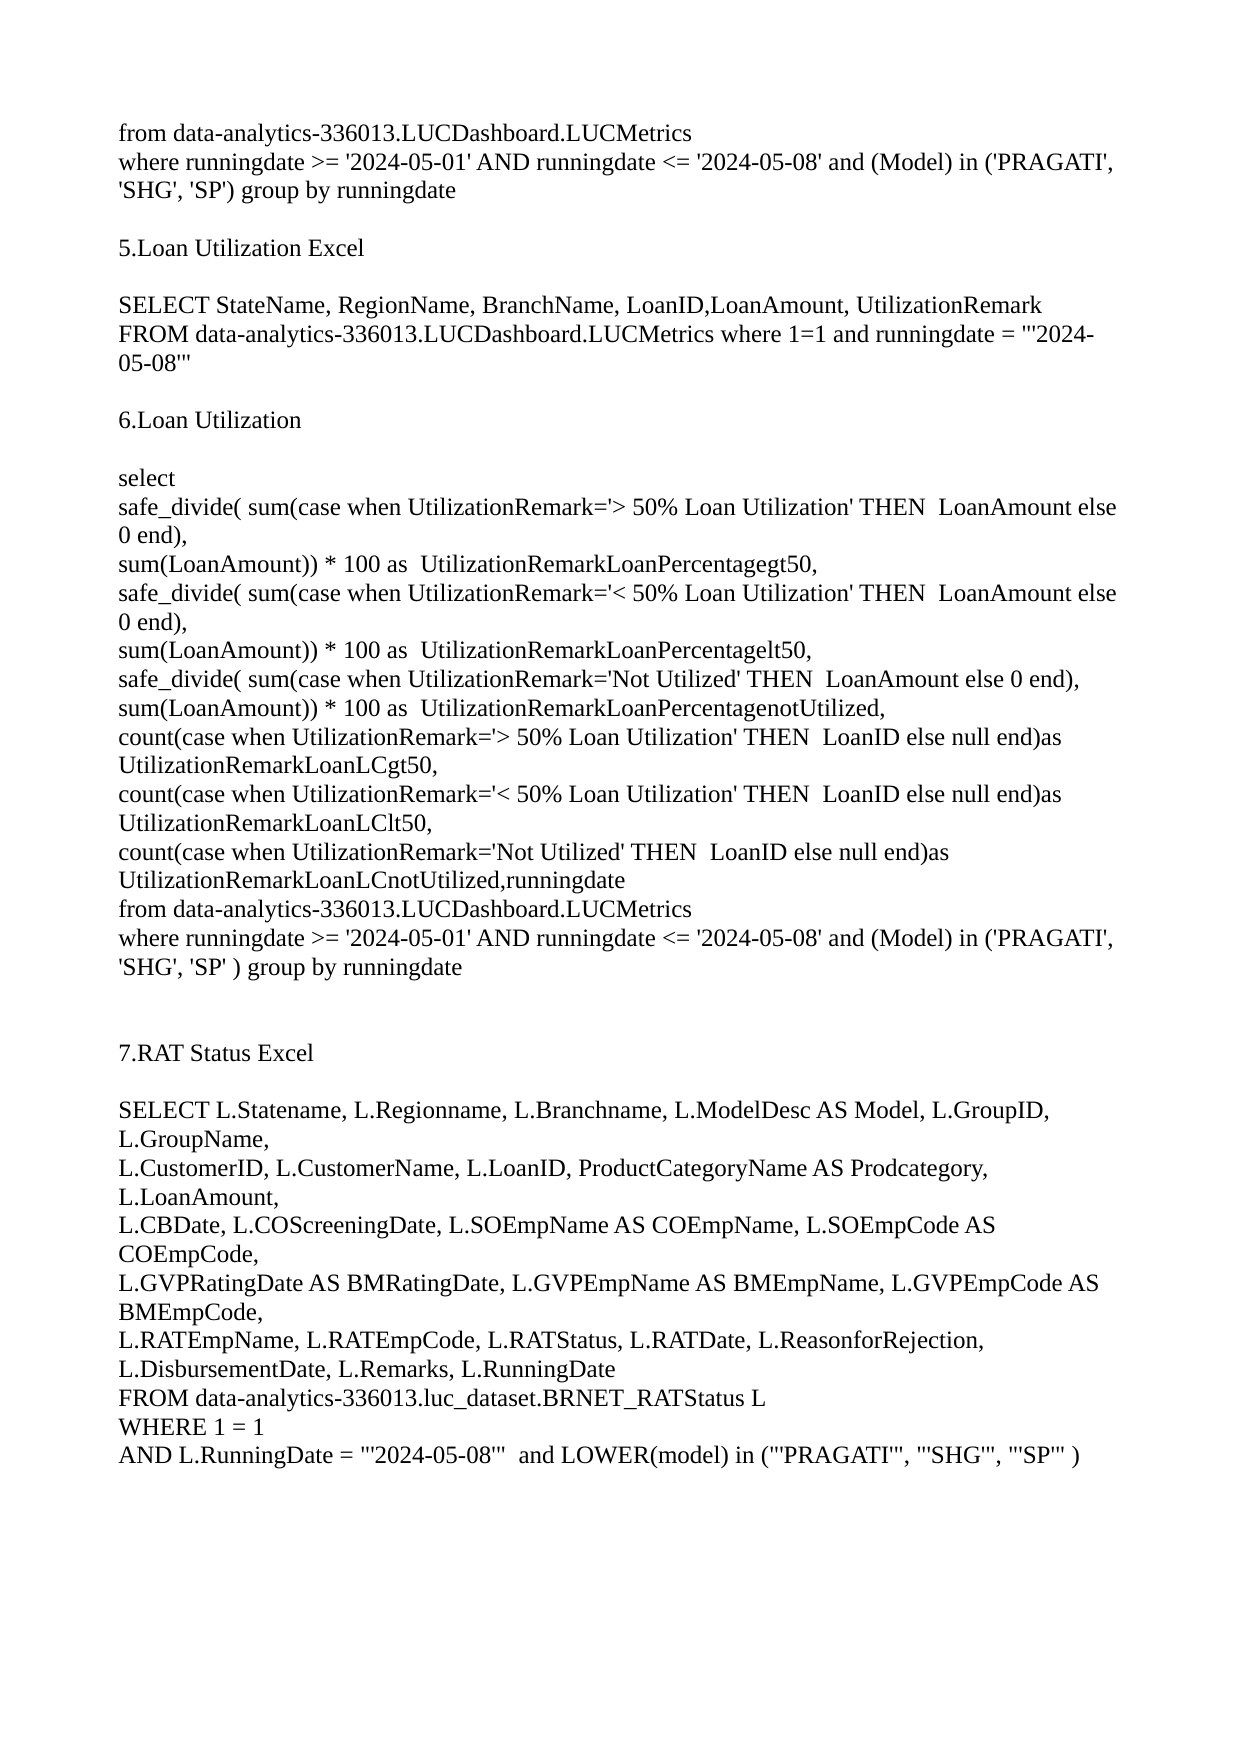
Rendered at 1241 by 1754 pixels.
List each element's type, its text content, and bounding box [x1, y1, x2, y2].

text 6.Loan Utilization [118, 406, 1122, 434]
text count(case when UtilizationRemark='< 50% Loan Utilization' THEN LoanID else null end)as UtilizationRemarkLoanLClt50, [118, 779, 1122, 837]
text safe_divide( sum(case when UtilizationRemark='Not Utilized' THEN LoanAmount else 0 end), [118, 664, 1122, 693]
text SELECT StateName, RegionName, BranchName, LoanID,LoanAmount, UtilizationRemark [118, 291, 1122, 319]
text sum(LoanAmount)) * 100 as UtilizationRemarkLoanPercentagenotUtilized, [118, 693, 1122, 722]
text L.CBDate, L.COScreeningDate, L.SOEmpName AS COEmpName, L.SOEmpCode AS COEmpCode, [118, 1211, 1122, 1268]
text L.RATEmpName, L.RATEmpCode, L.RATStatus, L.RATDate, L.ReasonforRejection, [118, 1326, 1122, 1354]
text FROM data-analytics-336013.luc_dataset.BRNET_RATStatus L [118, 1383, 1122, 1412]
text sum(LoanAmount)) * 100 as UtilizationRemarkLoanPercentagegt50, [118, 549, 1122, 578]
text SELECT L.Statename, L.Regionname, L.Branchname, L.ModelDesc AS Model, L.GroupID, L.GroupName, [118, 1096, 1122, 1153]
text where runningdate >= '2024-05-01' AND runningdate <= '2024-05-08' and (Model) in ('PRAGATI', 'SHG', 'SP') group by runningdate [118, 147, 1122, 204]
text L.GVPRatingDate AS BMRatingDate, L.GVPEmpName AS BMEmpName, L.GVPEmpCode AS BMEmpCode, [118, 1268, 1122, 1326]
text count(case when UtilizationRemark='Not Utilized' THEN LoanID else null end)as UtilizationRemarkLoanLCnotUtilized,runningdate [118, 837, 1122, 894]
text from data-analytics-336013.LUCDashboard.LUCMetrics [118, 118, 1122, 147]
text sum(LoanAmount)) * 100 as UtilizationRemarkLoanPercentagelt50, [118, 636, 1122, 664]
text WHERE 1 = 1 [118, 1412, 1122, 1441]
text count(case when UtilizationRemark='> 50% Loan Utilization' THEN LoanID else null end)as UtilizationRemarkLoanLCgt50, [118, 722, 1122, 779]
text from data-analytics-336013.LUCDashboard.LUCMetrics [118, 894, 1122, 923]
text 5.Loan Utilization Excel [118, 233, 1122, 262]
text select [118, 463, 1122, 492]
text safe_divide( sum(case when UtilizationRemark='< 50% Loan Utilization' THEN LoanAmount else 0 end), [118, 578, 1122, 636]
text AND L.RunningDate = "'2024-05-08'" and LOWER(model) in ("'PRAGATI'", "'SHG'", "'SP'" ) [118, 1441, 1122, 1469]
text 7.RAT Status excel [118, 1038, 1122, 1067]
text L.CustomerID, L.CustomerName, L.LoanID, ProductCategoryName AS Prodcategory, L.LoanAmount, [118, 1153, 1122, 1211]
text L.DisbursementDate, L.Remarks, L.RunningDate [118, 1354, 1122, 1383]
text FROM data-analytics-336013.LUCDashboard.LUCMetrics where 1=1 and runningdate = "'2024-05-08'" [118, 319, 1122, 377]
text safe_divide( sum(case when UtilizationRemark='> 50% Loan Utilization' THEN LoanAmount else 0 end), [118, 492, 1122, 549]
text where runningdate >= '2024-05-01' AND runningdate <= '2024-05-08' and (Model) in ('PRAGATI', 'SHG', 'SP' ) group by runningdate [118, 923, 1122, 981]
